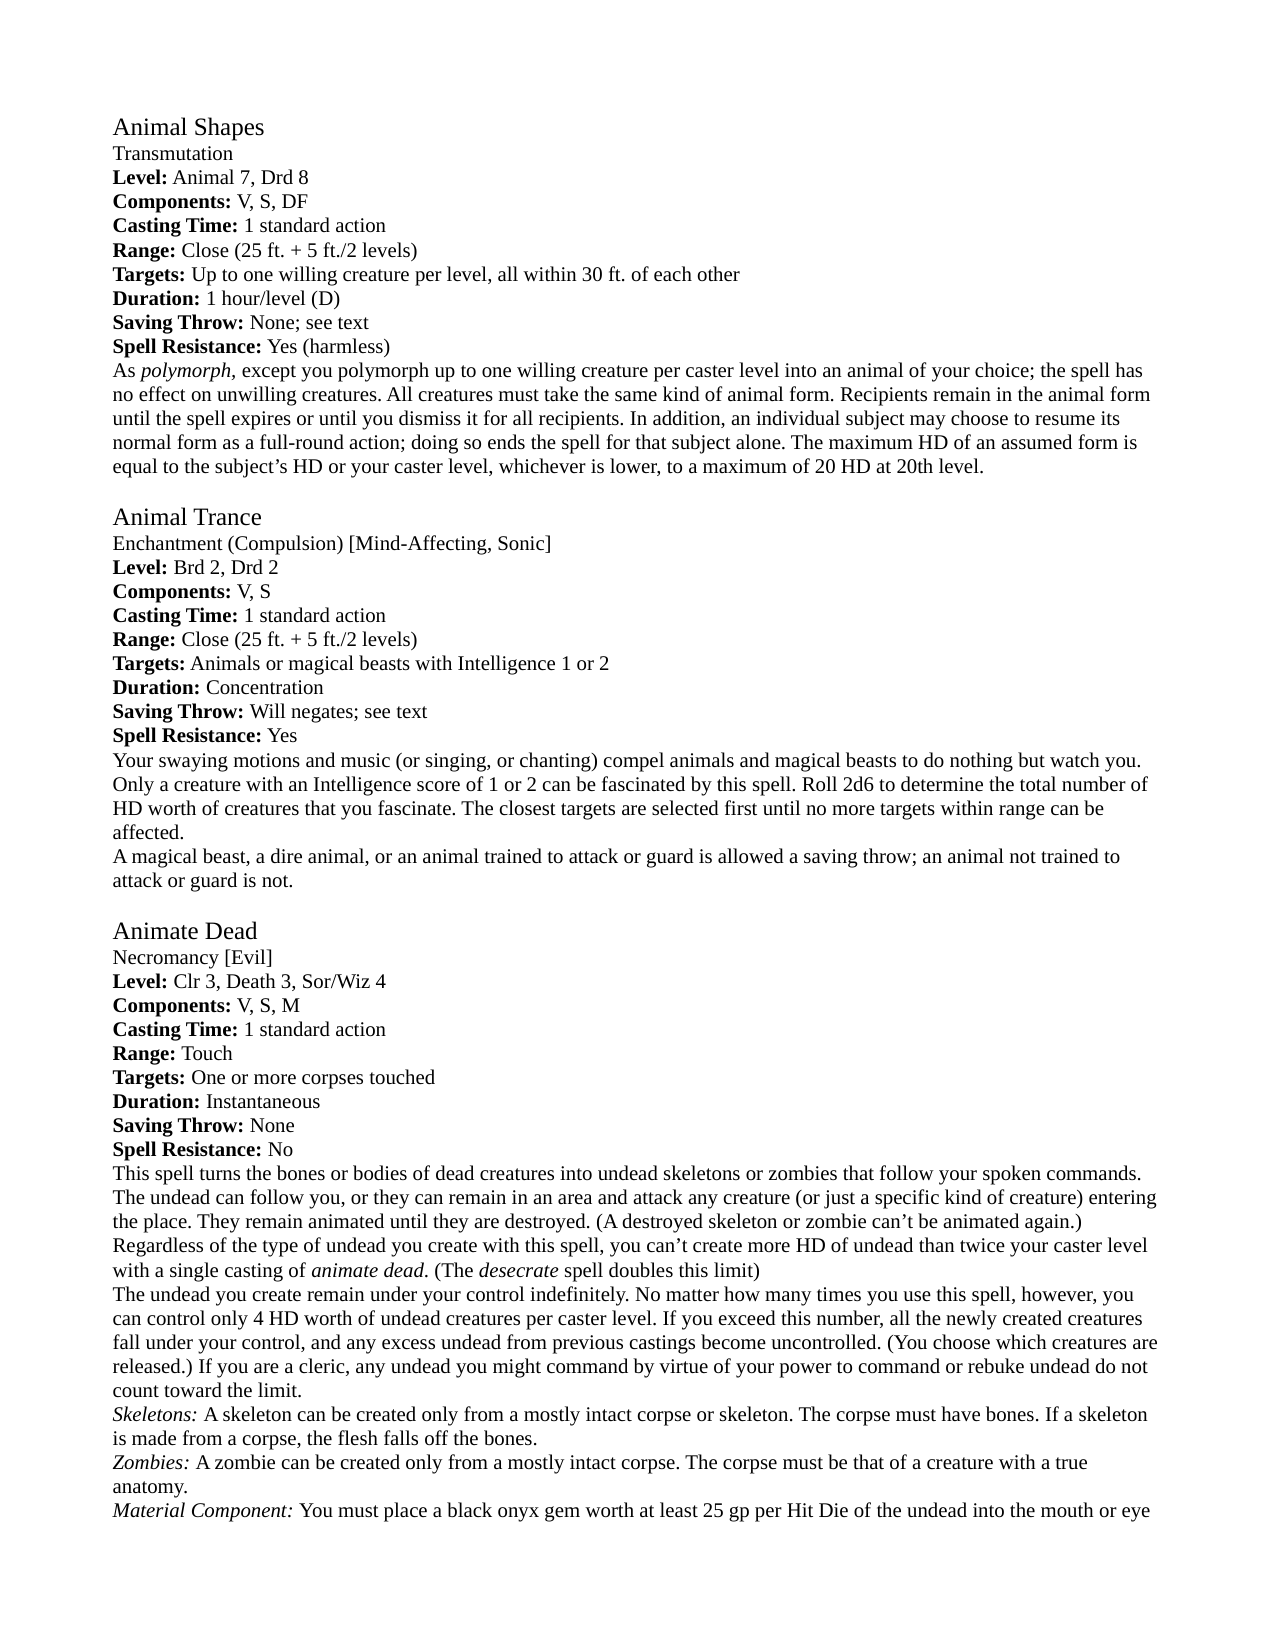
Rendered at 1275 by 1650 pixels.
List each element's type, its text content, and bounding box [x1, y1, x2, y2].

text Spell Resistance: Yes (harmless) [112, 334, 1162, 358]
text Skeletons: A skeleton can be created only from a mostly intact corpse or skeleton. The corpse must have bones. If a skeleton is made from a corpse, the flesh falls off the bones. [112, 1402, 1162, 1450]
text Level: Brd 2, Drd 2 [112, 555, 1162, 579]
text The undead can follow you, or they can remain in an area and attack any creature (or just a specific kind of creature) entering the place. They remain animated until they are destroyed. (A destroyed skeleton or zombie can’t be animated again.) [112, 1185, 1162, 1233]
text Components: V, S, M [112, 993, 1162, 1017]
text Range: Touch [112, 1041, 1162, 1065]
text Casting Time: 1 standard action [112, 213, 1162, 237]
text This spell turns the bones or bodies of dead creatures into undead skeletons or zombies that follow your spoken commands. [112, 1161, 1162, 1185]
text Animate Dead [112, 916, 1162, 945]
text Regardless of the type of undead you create with this spell, you can’t create more HD of undead than twice your caster level with a single casting of animate dead. (The desecrate spell doubles this limit) [112, 1233, 1162, 1282]
text Components: V, S [112, 579, 1162, 603]
text Targets: Up to one willing creature per level, all within 30 ft. of each other [112, 262, 1162, 286]
text Level: Clr 3, Death 3, Sor/Wiz 4 [112, 969, 1162, 993]
text Range: Close (25 ft. + 5 ft./2 levels) [112, 627, 1162, 651]
text Components: V, S, DF [112, 189, 1162, 213]
text Necromancy [Evil] [112, 945, 1162, 969]
text Duration: Instantaneous [112, 1089, 1162, 1113]
text As polymorph, except you polymorph up to one willing creature per caster level into an animal of your choice; the spell has no effect on unwilling creatures. All creatures must take the same kind of animal form. Recipients remain in the animal form until the spell expires or until you dismiss it for all recipients. In addition, an individual subject may choose to resume its normal form as a full-round action; doing so ends the spell for that subject alone. The maximum HD of an assumed form is equal to the subject’s HD or your caster level, whichever is lower, to a maximum of 20 HD at 20th level. [112, 358, 1162, 478]
text Zombies: A zombie can be created only from a mostly intact corpse. The corpse must be that of a creature with a true anatomy. [112, 1450, 1162, 1498]
text Duration: Concentration [112, 675, 1162, 699]
text Targets: One or more corpses touched [112, 1065, 1162, 1089]
text Casting Time: 1 standard action [112, 1017, 1162, 1041]
text Spell Resistance: Yes [112, 723, 1162, 747]
text Spell Resistance: No [112, 1137, 1162, 1161]
text Your swaying motions and music (or singing, or chanting) compel animals and magical beasts to do nothing but watch you. Only a creature with an Intelligence score of 1 or 2 can be fascinated by this spell. Roll 2d6 to determine the total number of HD worth of creatures that you fascinate. The closest targets are selected first until no more targets within range can be affected. [112, 747, 1162, 844]
text Casting Time: 1 standard action [112, 603, 1162, 627]
text A magical beast, a dire animal, or an animal trained to attack or guard is allowed a saving throw; an animal not trained to attack or guard is not. [112, 844, 1162, 892]
text Material Component: You must place a black onyx gem worth at least 25 gp per Hit Die of the undead into the mouth or eye [112, 1498, 1162, 1522]
text Range: Close (25 ft. + 5 ft./2 levels) [112, 237, 1162, 262]
text Enchantment (Compulsion) [Mind-Affecting, Sonic] [112, 531, 1162, 555]
text Duration: 1 hour/level (D) [112, 286, 1162, 310]
text Animal Trance [112, 502, 1162, 531]
text Level: Animal 7, Drd 8 [112, 165, 1162, 189]
text Transmutation [112, 141, 1162, 165]
text Saving Throw: Will negates; see text [112, 699, 1162, 723]
text Saving Throw: None [112, 1113, 1162, 1137]
text Targets: Animals or magical beasts with Intelligence 1 or 2 [112, 651, 1162, 675]
text Saving Throw: None; see text [112, 310, 1162, 334]
text The undead you create remain under your control indefinitely. No matter how many times you use this spell, however, you can control only 4 HD worth of undead creatures per caster level. If you exceed this number, all the newly created creatures fall under your control, and any excess undead from previous castings become uncontrolled. (You choose which creatures are released.) If you are a cleric, any undead you might command by virtue of your power to command or rebuke undead do not count toward the limit. [112, 1282, 1162, 1402]
text Animal Shapes [112, 112, 1162, 141]
